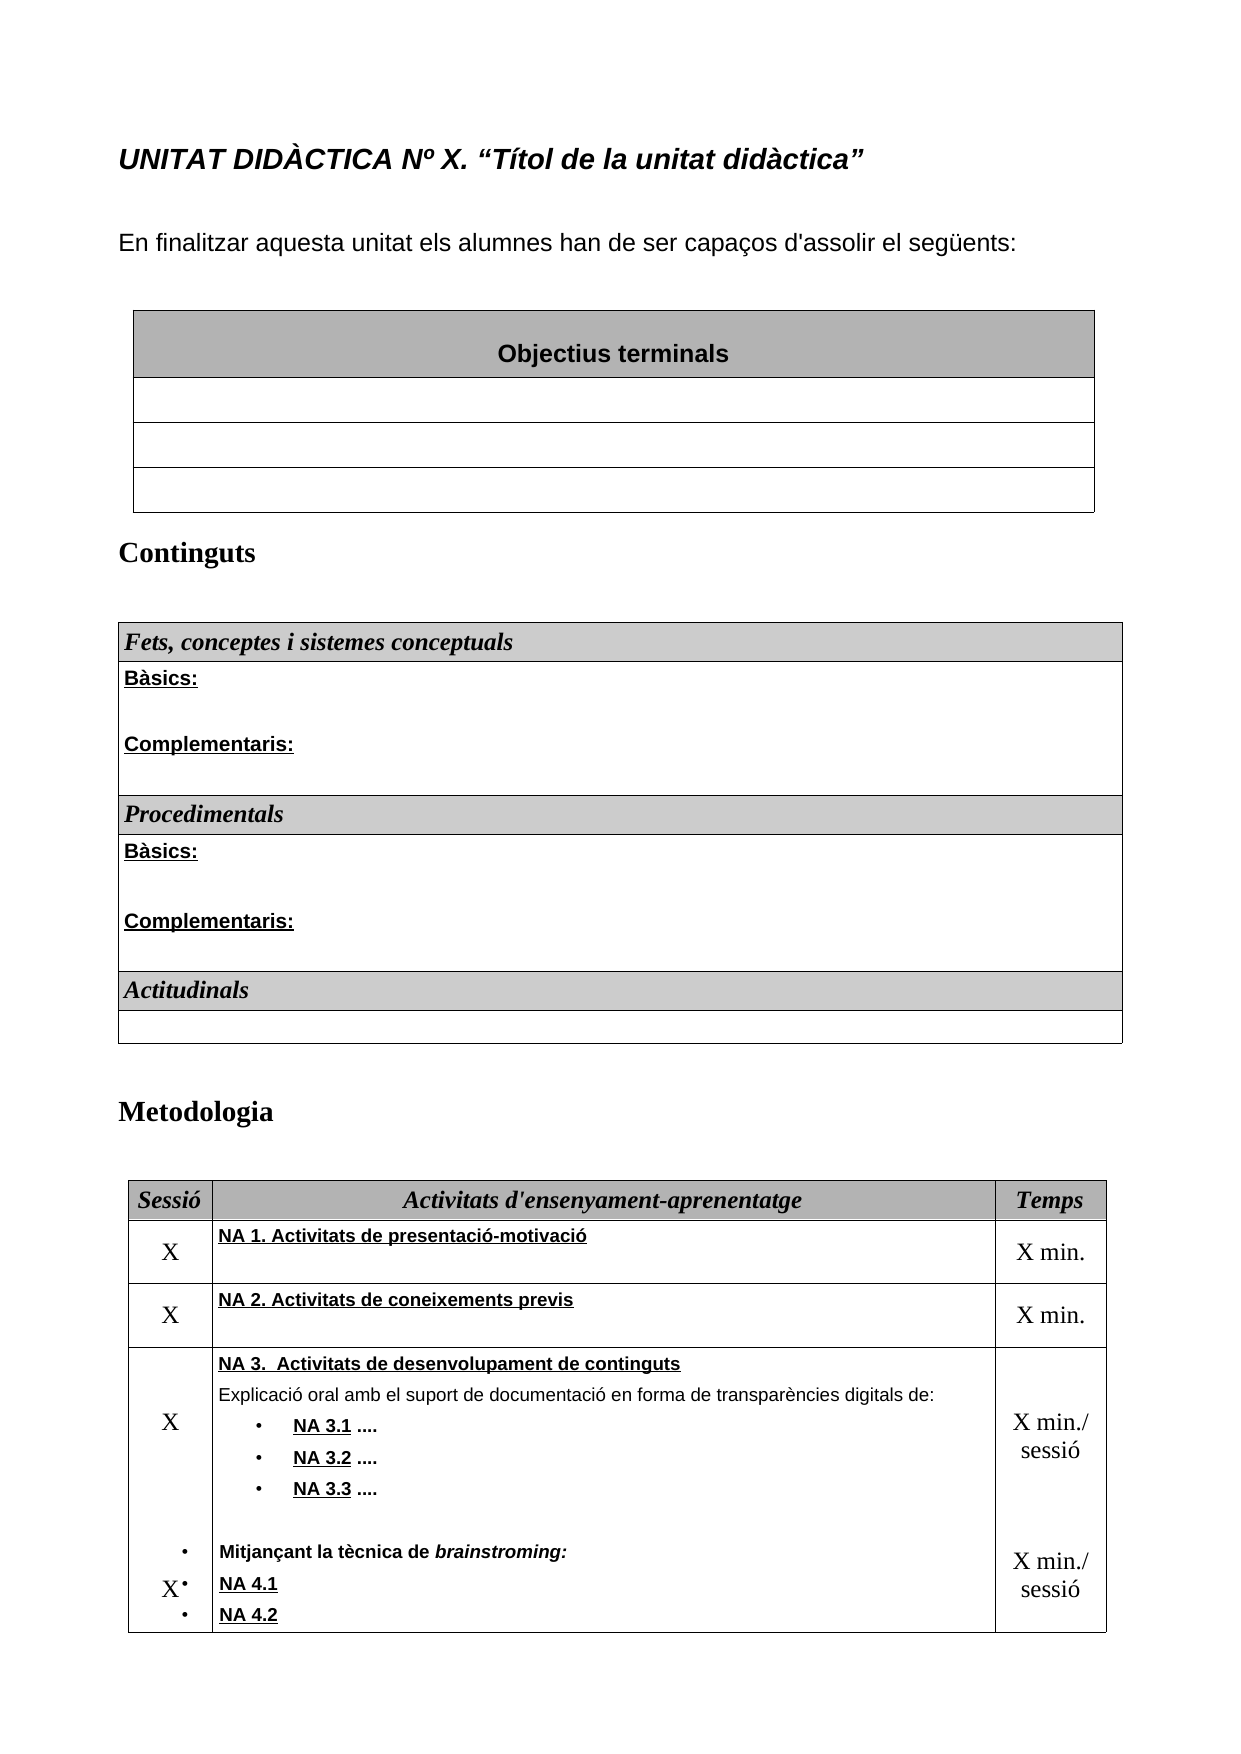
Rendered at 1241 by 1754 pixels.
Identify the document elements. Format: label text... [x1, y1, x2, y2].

table_cell Bàsics: Complementaris: [119, 835, 1122, 971]
table_cell [134, 378, 1094, 422]
table_cell NA 1. Activitats de presentació-motivació [213, 1221, 995, 1283]
table_cell X min. [996, 1284, 1106, 1347]
text En finalitzar aquesta unitat els alumnes han de ser capaços d'assolir el següents: [118, 229, 1122, 257]
subtitle Metodologia [118, 1095, 1122, 1127]
table_cell [134, 468, 1094, 512]
table_header Temps [996, 1181, 1106, 1219]
table_header Activitats d'ensenyament-aprenentatge [213, 1181, 995, 1219]
table_cell X min. [996, 1221, 1106, 1283]
table_cell X X X [129, 1348, 212, 1632]
table_cell [119, 1011, 1122, 1042]
subtitle UNITAT DIDÀCTICA Nº X. “Títol de la unitat didàctica” [118, 143, 1122, 176]
table_cell Procedimentals [119, 796, 1122, 834]
table_cell X [129, 1221, 212, 1283]
table_cell Actitudinals [119, 972, 1122, 1010]
table_cell NA 2. Activitats de coneixements previs [213, 1284, 995, 1347]
table_header Sessió [129, 1181, 212, 1219]
table_cell X min./ sessió X min./ sessió [996, 1348, 1106, 1632]
table_header Fets, conceptes i sistemes conceptuals [119, 623, 1122, 661]
table_cell NA 3. Activitats de desenvolupament de continguts Explicació oral amb el suport de documentació en forma de transparències digitals de: NA 3.1 .... NA 3.2 .... NA 3.3 .... Mitjançant la tècnica de brainstroming: NA 4.1 NA 4.2 [213, 1348, 995, 1632]
table_cell X [129, 1284, 212, 1347]
table_cell [134, 423, 1094, 467]
table_header Objectius terminals [134, 311, 1094, 377]
table_cell Bàsics: Complementaris: [119, 662, 1122, 794]
subtitle Continguts [118, 537, 1122, 569]
